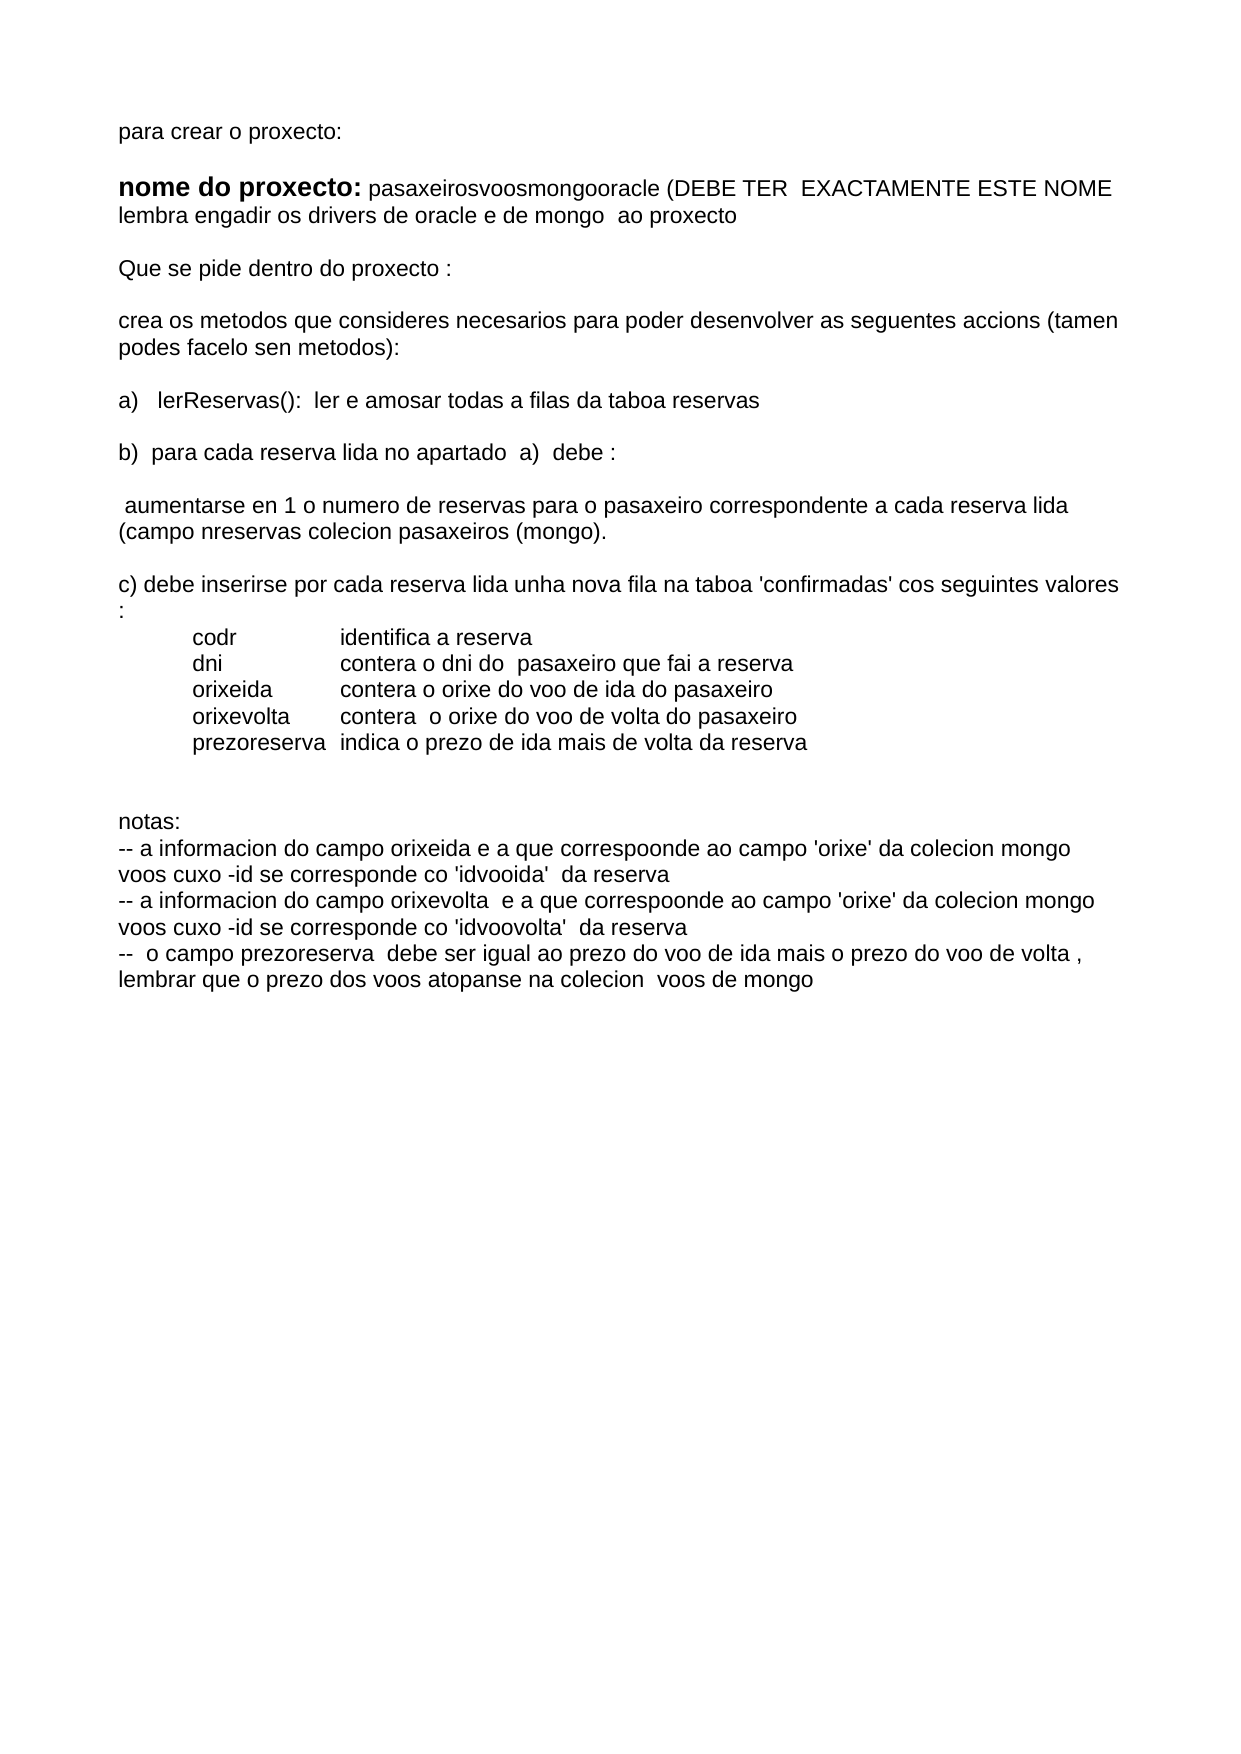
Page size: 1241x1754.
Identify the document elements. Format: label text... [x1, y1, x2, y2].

text lembra engadir os drivers de oracle e de mongo ao proxecto [118, 202, 1122, 228]
text notas: [118, 808, 1122, 834]
text b) para cada reserva lida no apartado a) debe : [118, 439, 1122, 466]
text a) lerReservas(): ler e amosar todas a filas da taboa reservas [118, 387, 1122, 413]
text orixeida contera o orixe do voo de ida do pasaxeiro [118, 676, 1122, 703]
text nome do proxecto: pasaxeirosvoosmongooracle (DEBE TER EXACTAMENTE ESTE NOME [118, 171, 1122, 202]
text Que se pide dentro do proxecto : [118, 255, 1122, 281]
text c) debe inserirse por cada reserva lida unha nova fila na taboa 'confirmadas' cos seguintes valores : [118, 571, 1122, 624]
text orixevolta contera o orixe do voo de volta do pasaxeiro [118, 703, 1122, 729]
text -- o campo prezoreserva debe ser igual ao prezo do voo de ida mais o prezo do voo de volta , lembrar que o prezo dos voos atopanse na colecion voos de mongo [118, 940, 1122, 993]
text -- a informacion do campo orixevolta e a que correspoonde ao campo 'orixe' da colecion mongo voos cuxo -id se corresponde co 'idvoovolta' da reserva [118, 887, 1122, 940]
text -- a informacion do campo orixeida e a que correspoonde ao campo 'orixe' da colecion mongo voos cuxo -id se corresponde co 'idvooida' da reserva [118, 834, 1122, 887]
text dni contera o dni do pasaxeiro que fai a reserva [118, 650, 1122, 676]
text para crear o proxecto: [118, 118, 1122, 144]
text aumentarse en 1 o numero de reservas para o pasaxeiro correspondente a cada reserva lida (campo nreservas colecion pasaxeiros (mongo). [118, 492, 1122, 545]
text crea os metodos que consideres necesarios para poder desenvolver as seguentes accions (tamen podes facelo sen metodos): [118, 307, 1122, 360]
text codr identifica a reserva [118, 624, 1122, 650]
text prezoreserva indica o prezo de ida mais de volta da reserva [118, 729, 1122, 756]
